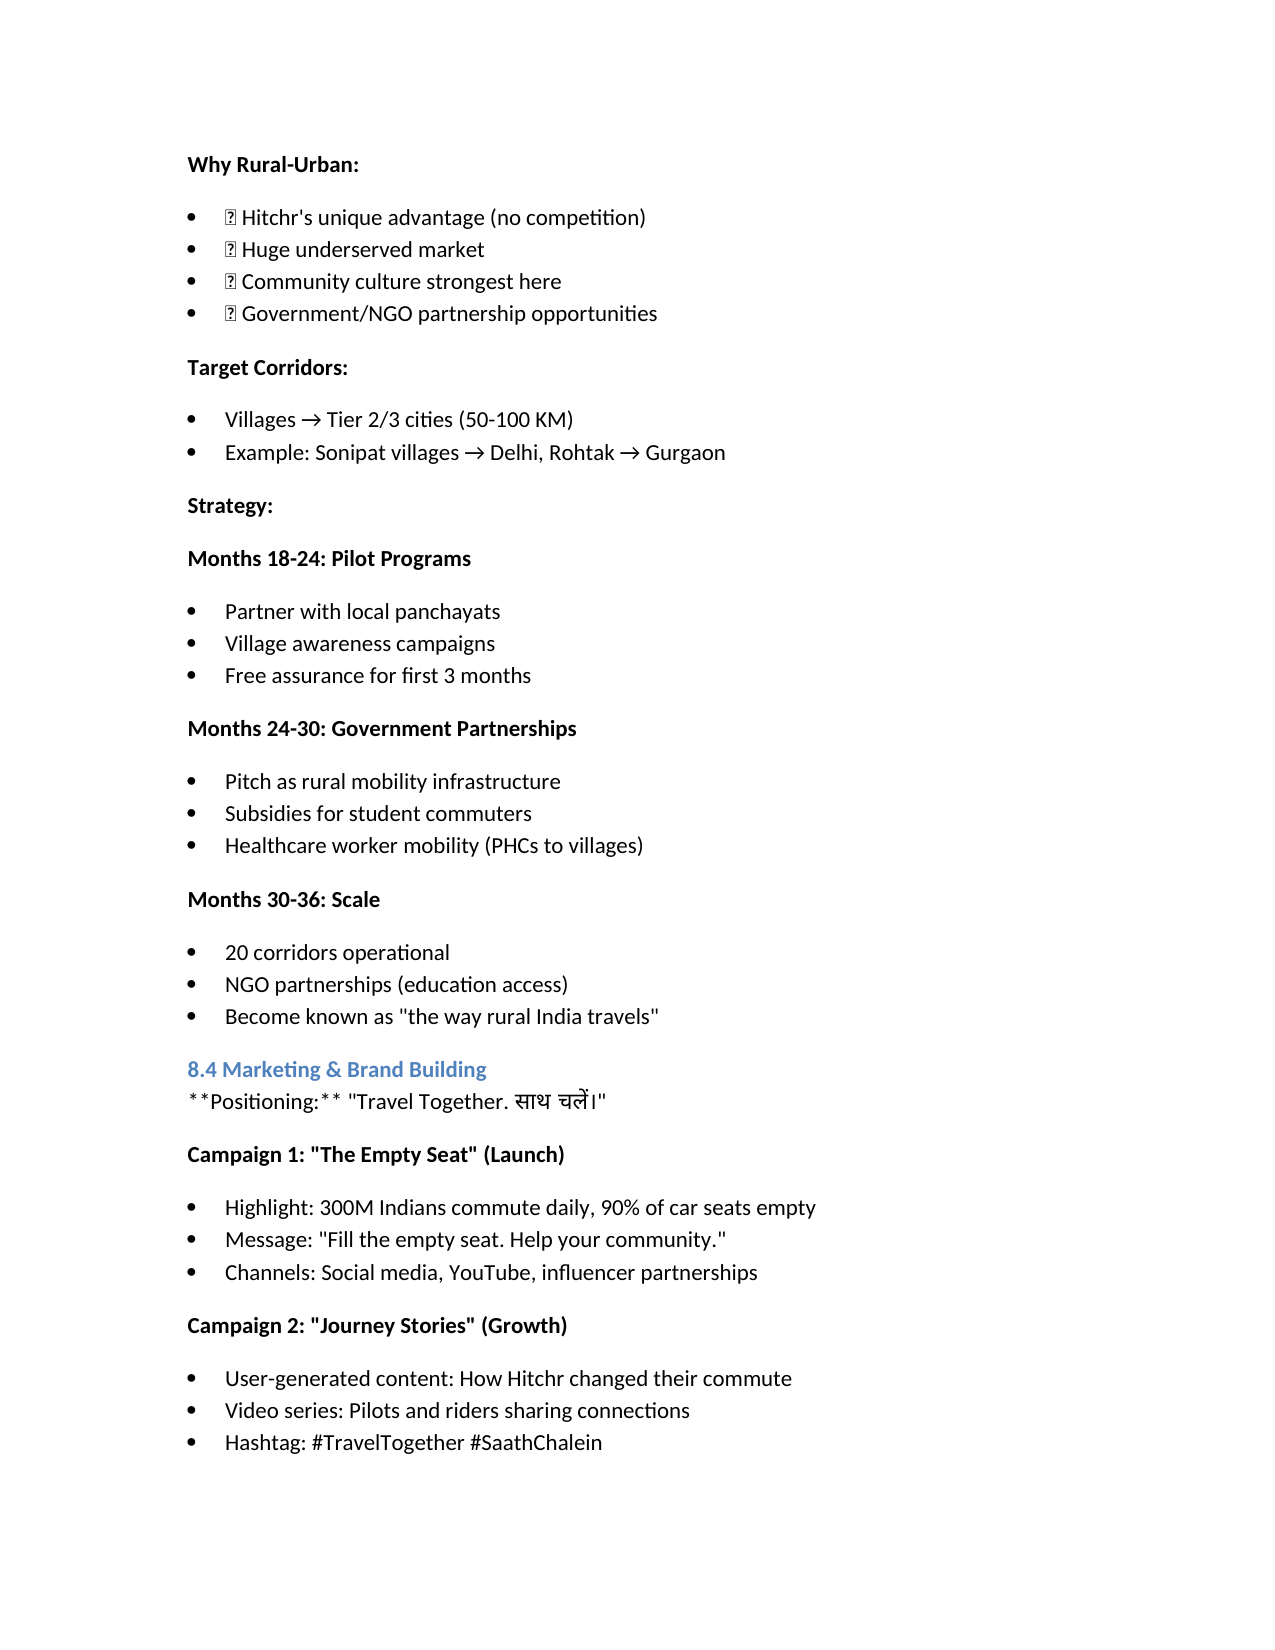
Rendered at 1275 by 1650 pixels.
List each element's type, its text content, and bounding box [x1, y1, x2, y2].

list Channels: Social media, YouTube, influencer partnerships [187, 1258, 1087, 1286]
text Months 18-24: Pilot Programs [187, 544, 1087, 572]
text **Positioning:** "Travel Together. साथ चलें।" [187, 1087, 1087, 1115]
list NGO partnerships (education access) [187, 970, 1087, 998]
text Strategy: [187, 491, 1087, 519]
list Video series: Pilots and riders sharing connections [187, 1396, 1087, 1424]
list Example: Sonipat villages → Delhi, Rohtak → Gurgaon [187, 438, 1087, 466]
subtitle 8.4 Marketing & Brand Building [187, 1055, 1087, 1083]
list Villages → Tier 2/3 cities (50-100 KM) [187, 406, 1087, 434]
list Partner with local panchayats [187, 597, 1087, 625]
list Highlight: 300M Indians commute daily, 90% of car seats empty [187, 1193, 1087, 1221]
text Target Corridors: [187, 353, 1087, 381]
text Months 30-36: Scale [187, 885, 1087, 913]
list Village awareness campaigns [187, 629, 1087, 657]
list Subsidies for student commuters [187, 799, 1087, 827]
list ✅ Hitchr's unique advantage (no competition) [187, 203, 1087, 231]
list Healthcare worker mobility (PHCs to villages) [187, 832, 1087, 860]
list Pitch as rural mobility infrastructure [187, 767, 1087, 795]
list User-generated content: How Hitchr changed their commute [187, 1364, 1087, 1392]
text Campaign 1: "The Empty Seat" (Launch) [187, 1140, 1087, 1168]
text Campaign 2: "Journey Stories" (Growth) [187, 1311, 1087, 1339]
list Free assurance for first 3 months [187, 661, 1087, 689]
text Months 24-30: Government Partnerships [187, 714, 1087, 742]
list Message: "Fill the empty seat. Help your community." [187, 1226, 1087, 1253]
list ✅ Community culture strongest here [187, 267, 1087, 295]
text Why Rural-Urban: [187, 150, 1087, 178]
list ✅ Huge underserved market [187, 235, 1087, 263]
list ✅ Government/NGO partnership opportunities [187, 299, 1087, 328]
list Hashtag: #TravelTogether #SaathChalein [187, 1428, 1087, 1456]
list Become known as "the way rural India travels" [187, 1002, 1087, 1030]
list 20 corridors operational [187, 938, 1087, 966]
